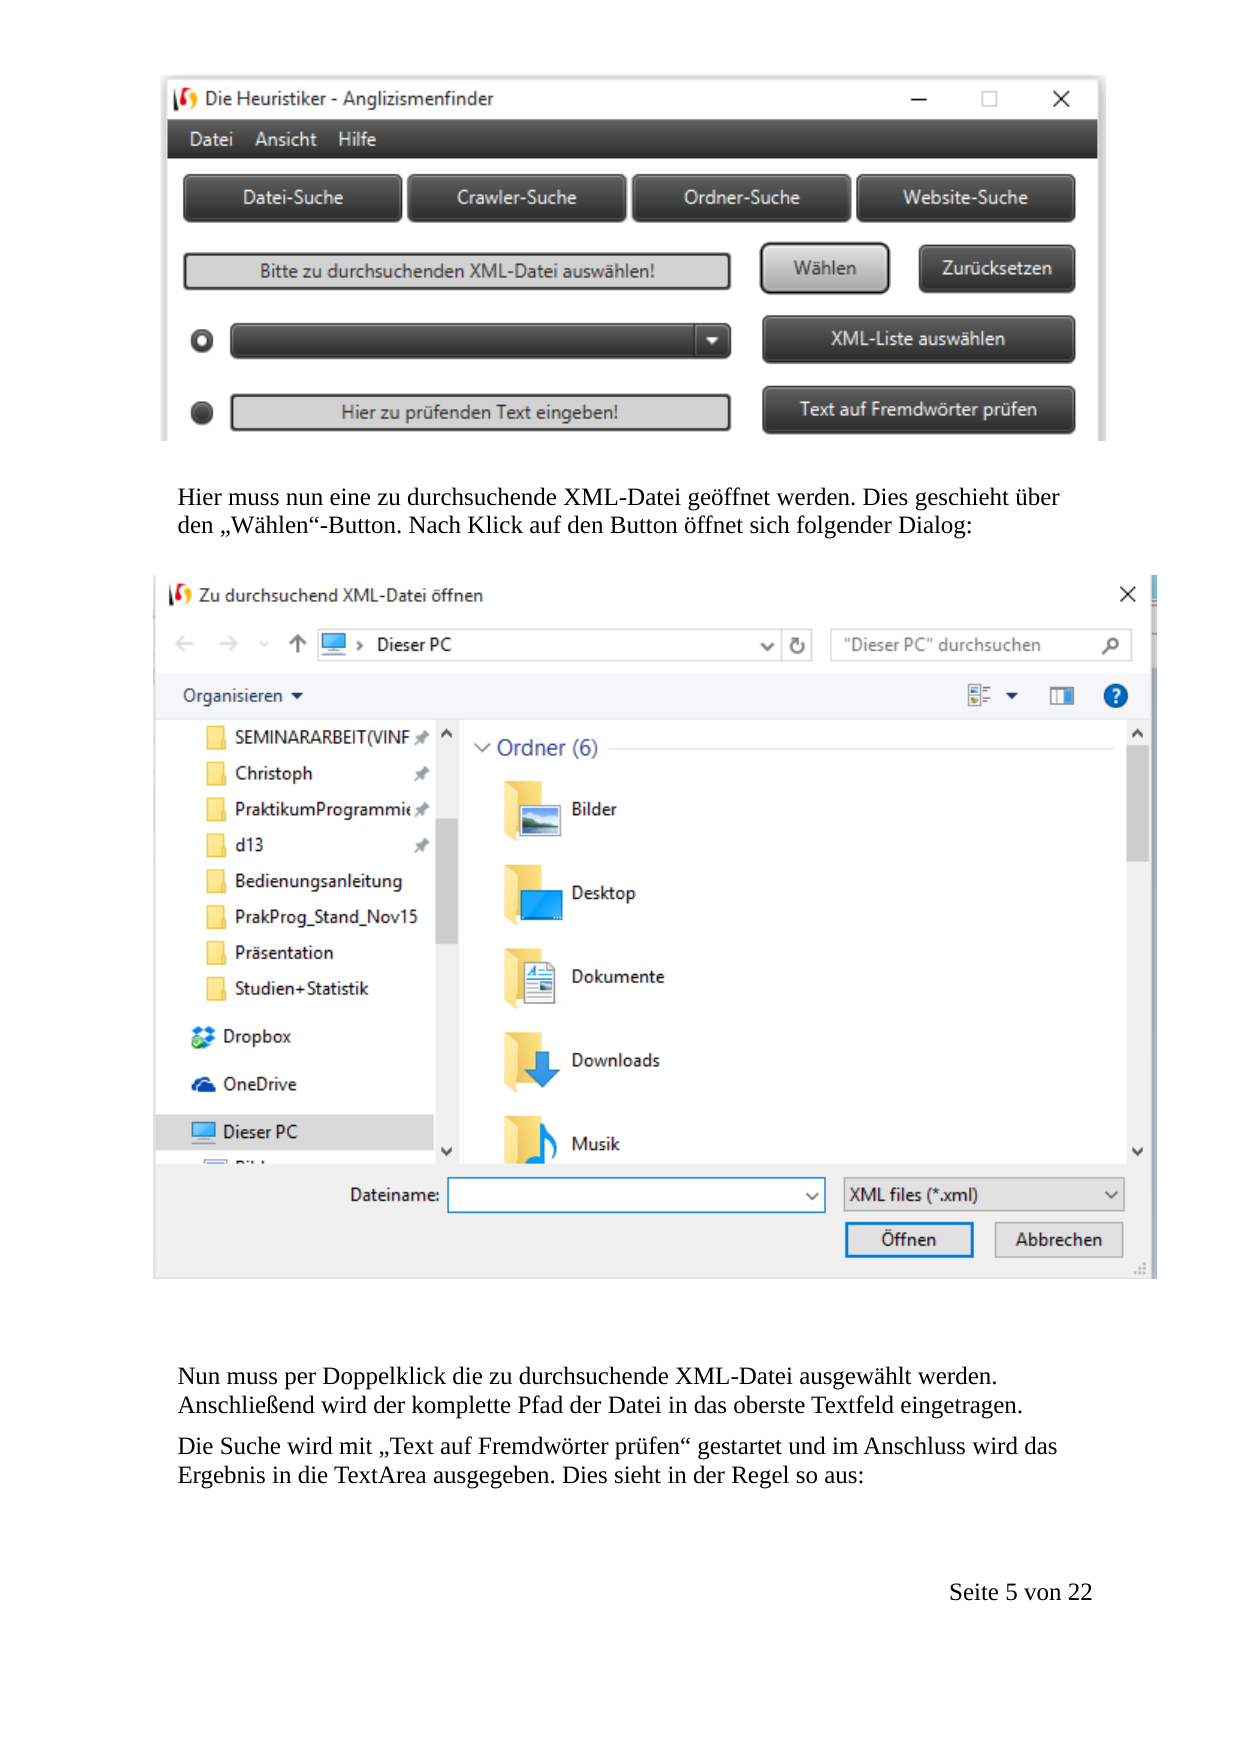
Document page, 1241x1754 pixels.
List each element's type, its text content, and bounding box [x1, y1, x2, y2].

text Nun muss per Doppelklick die zu durchsuchende XML-Datei ausgewählt werden. Anschließend wird der komplette Pfad der Datei in das oberste Textfeld eingetragen. [177, 1361, 1093, 1419]
text Die Suche wird mit „Text auf Fremdwörter prüfen“ gestartet und im Anschluss wird das Ergebnis in die TextArea ausgegeben. Dies sieht in der Regel so aus: [177, 1431, 1093, 1489]
text Hier muss nun eine zu durchsuchende XML-Datei geöffnet werden. Dies geschieht über den „Wählen“-Button. Nach Klick auf den Button öffnet sich folgender Dialog: [177, 482, 1093, 539]
picture [160, 75, 1107, 441]
picture [153, 575, 1158, 1279]
